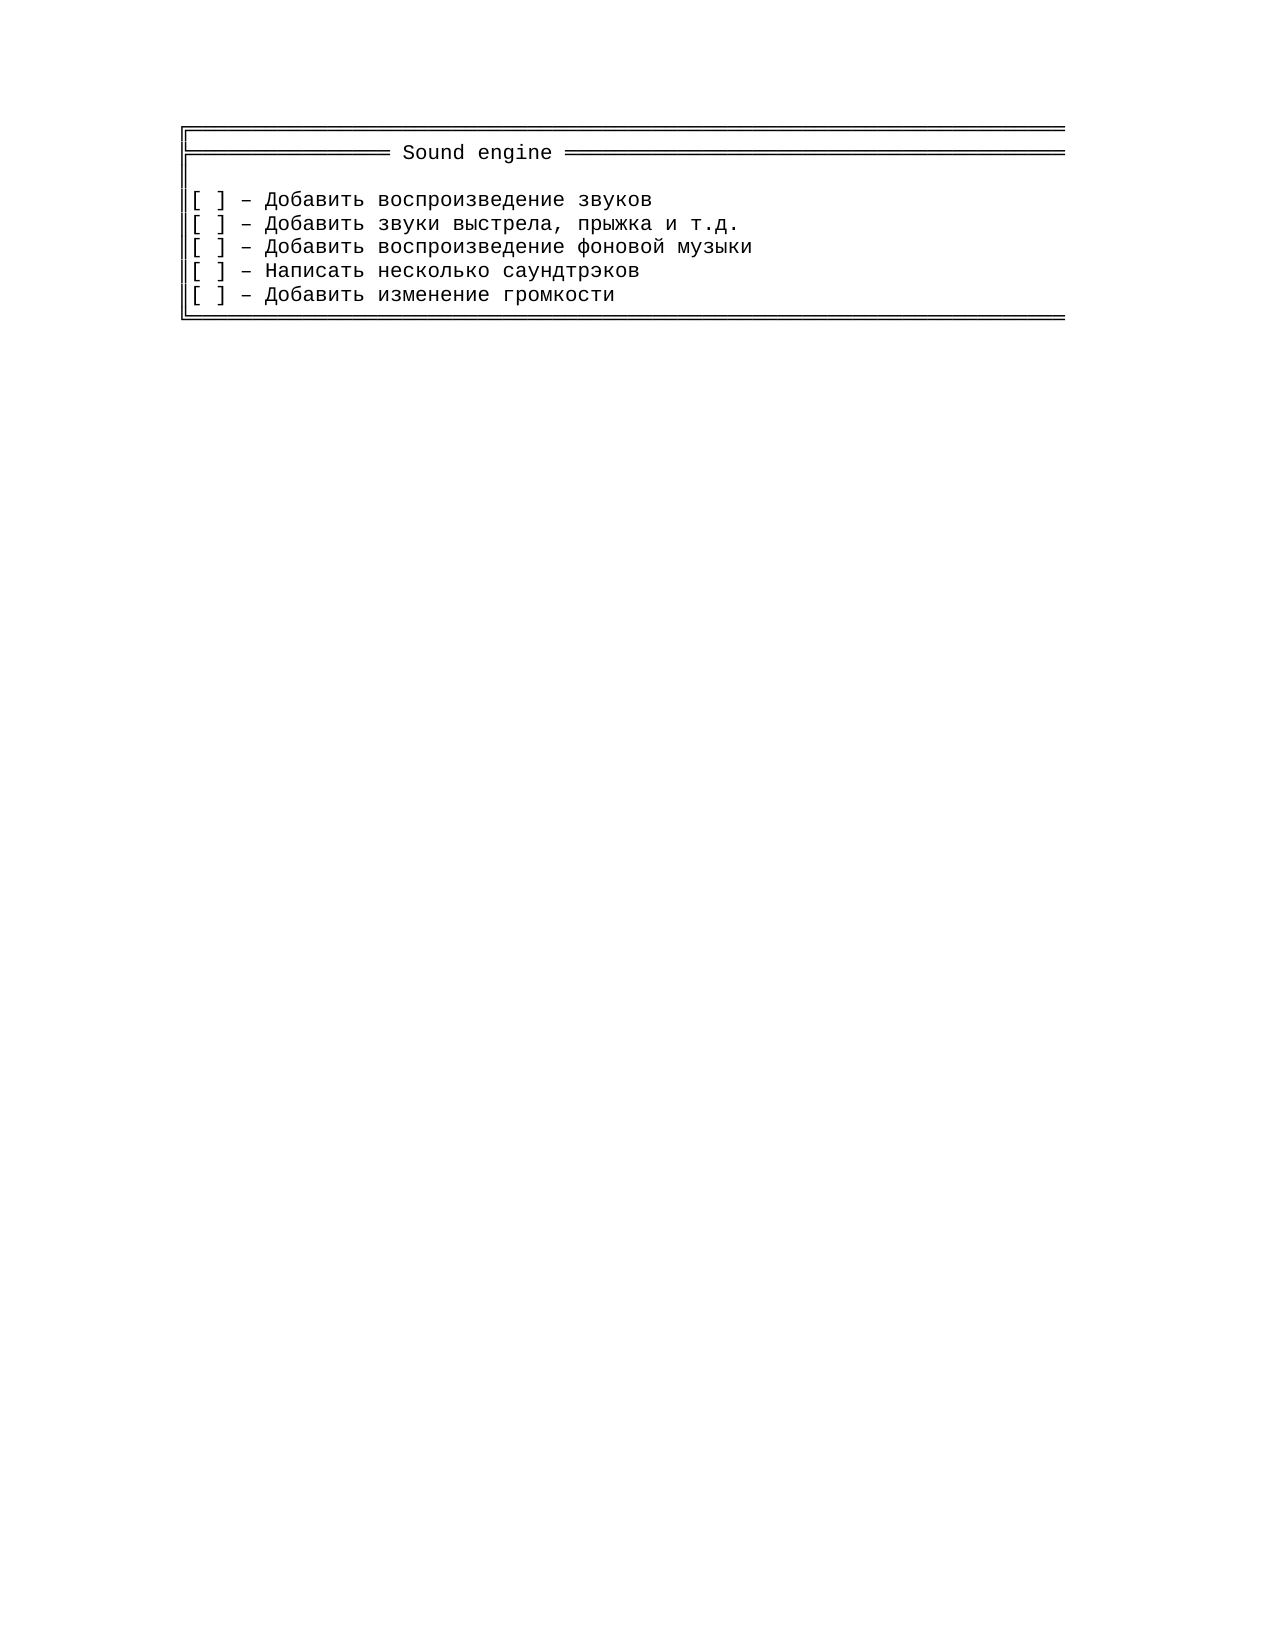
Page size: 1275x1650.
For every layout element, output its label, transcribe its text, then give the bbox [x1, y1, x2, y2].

text ╚══════════════════════════════════════════════════════════════════════ [177, 307, 1186, 331]
text ║[ ] – Добавить звуки выстрела, прыжка и т.д. [186, 213, 1186, 236]
text ║ [177, 165, 1186, 189]
text ╔══════════════════════════════════════════════════════════════════════ [177, 118, 1186, 142]
text ║[ ] – Добавить воспроизведение фоновой музыки [177, 236, 1186, 260]
text ║[ ] – Добавить воспроизведение звуков [177, 189, 1186, 213]
text ║[ ] – Добавить изменение громкости [186, 284, 1186, 307]
text ╠════════════════ Sound engine ════════════════════════════════════════ [182, 142, 1186, 165]
text ║[ ] – Написать несколько саундтрэков [177, 260, 1186, 284]
